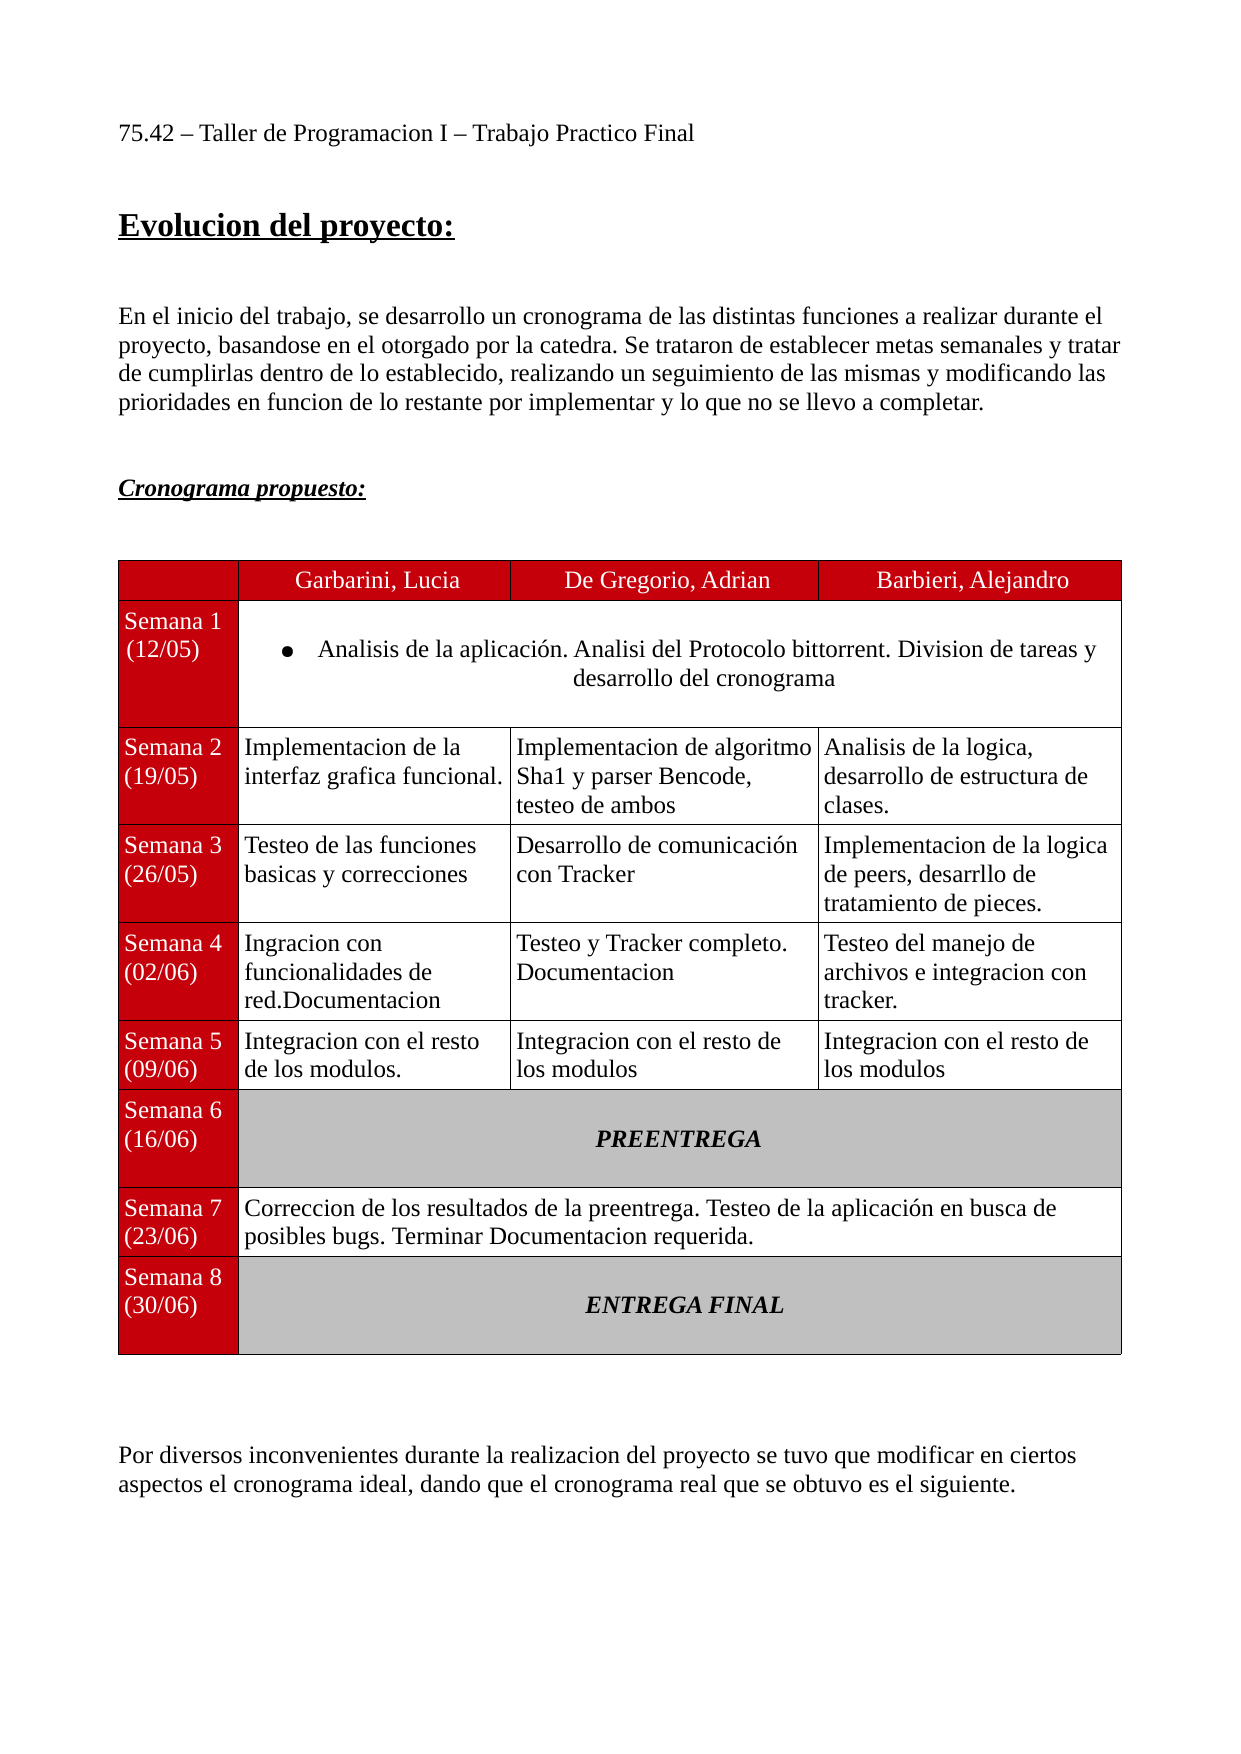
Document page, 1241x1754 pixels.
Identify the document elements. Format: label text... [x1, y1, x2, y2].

table_cell Correccion de los resultados de la preentrega. Testeo de la aplicación en busca de posibles bugs. Terminar Documentacion requerida. [239, 1188, 1121, 1256]
table_header Barbieri, Alejandro [819, 561, 1121, 600]
table_cell Semana 7 (23/06) [119, 1188, 238, 1256]
text En el inicio del trabajo, se desarrollo un cronograma de las distintas funciones a realizar durante el proyecto, basandose en el otorgado por la catedra. Se trataron de establecer metas semanales y tratar de cumplirlas dentro de lo establecido, realizando un seguimiento de las mismas y modificando las prioridades en funcion de lo restante por implementar y lo que no se llevo a completar. [118, 301, 1122, 416]
table_cell Testeo del manejo de archivos e integracion con tracker. [819, 923, 1121, 1020]
table_cell Semana 4 (02/06) [119, 923, 238, 1020]
table_cell Semana 3 (26/05) [119, 825, 238, 922]
text Por diversos inconvenientes durante la realizacion del proyecto se tuvo que modificar en ciertos aspectos el cronograma ideal, dando que el cronograma real que se obtuvo es el siguiente. [118, 1440, 1122, 1498]
table_cell Desarrollo de comunicación con Tracker [511, 825, 818, 922]
table_cell Semana 5 (09/06) [119, 1021, 238, 1089]
table_cell Testeo de las funciones basicas y correcciones [239, 825, 510, 922]
table_cell Ingracion con funcionalidades de red.Documentacion [239, 923, 510, 1020]
table_cell Implementacion de la logica de peers, desarrllo de tratamiento de pieces. [819, 825, 1121, 922]
table_cell Analisis de la aplicación. Analisi del Protocolo bittorrent. Division de tareas y desarrollo del cronograma [239, 601, 1121, 727]
table_cell Semana 1 (12/05) [119, 601, 238, 727]
table_cell PREENTREGA [239, 1090, 1121, 1187]
table_cell Analisis de la logica, desarrollo de estructura de clases. [819, 728, 1121, 824]
text Evolucion del proyecto: [118, 205, 1122, 243]
table_header De Gregorio, Adrian [511, 561, 818, 600]
table_cell Implementacion de algoritmo Sha1 y parser Bencode, testeo de ambos [511, 728, 818, 824]
table_cell Semana 8 (30/06) [119, 1257, 238, 1354]
table_cell Semana 2 (19/05) [119, 728, 238, 824]
text Cronograma propuesto: [118, 473, 1122, 502]
table_cell ENTREGA FINAL [239, 1257, 1121, 1354]
table_cell Testeo y Tracker completo. Documentacion [511, 923, 818, 1020]
table_cell Integracion con el resto de los modulos [819, 1021, 1121, 1089]
table_header [119, 561, 238, 600]
table_header Garbarini, Lucia [239, 561, 510, 600]
table_cell Implementacion de la interfaz grafica funcional. [239, 728, 510, 824]
table_cell Integracion con el resto de los modulos. [239, 1021, 510, 1089]
table_cell Semana 6 (16/06) [119, 1090, 238, 1187]
table_cell Integracion con el resto de los modulos [511, 1021, 818, 1089]
